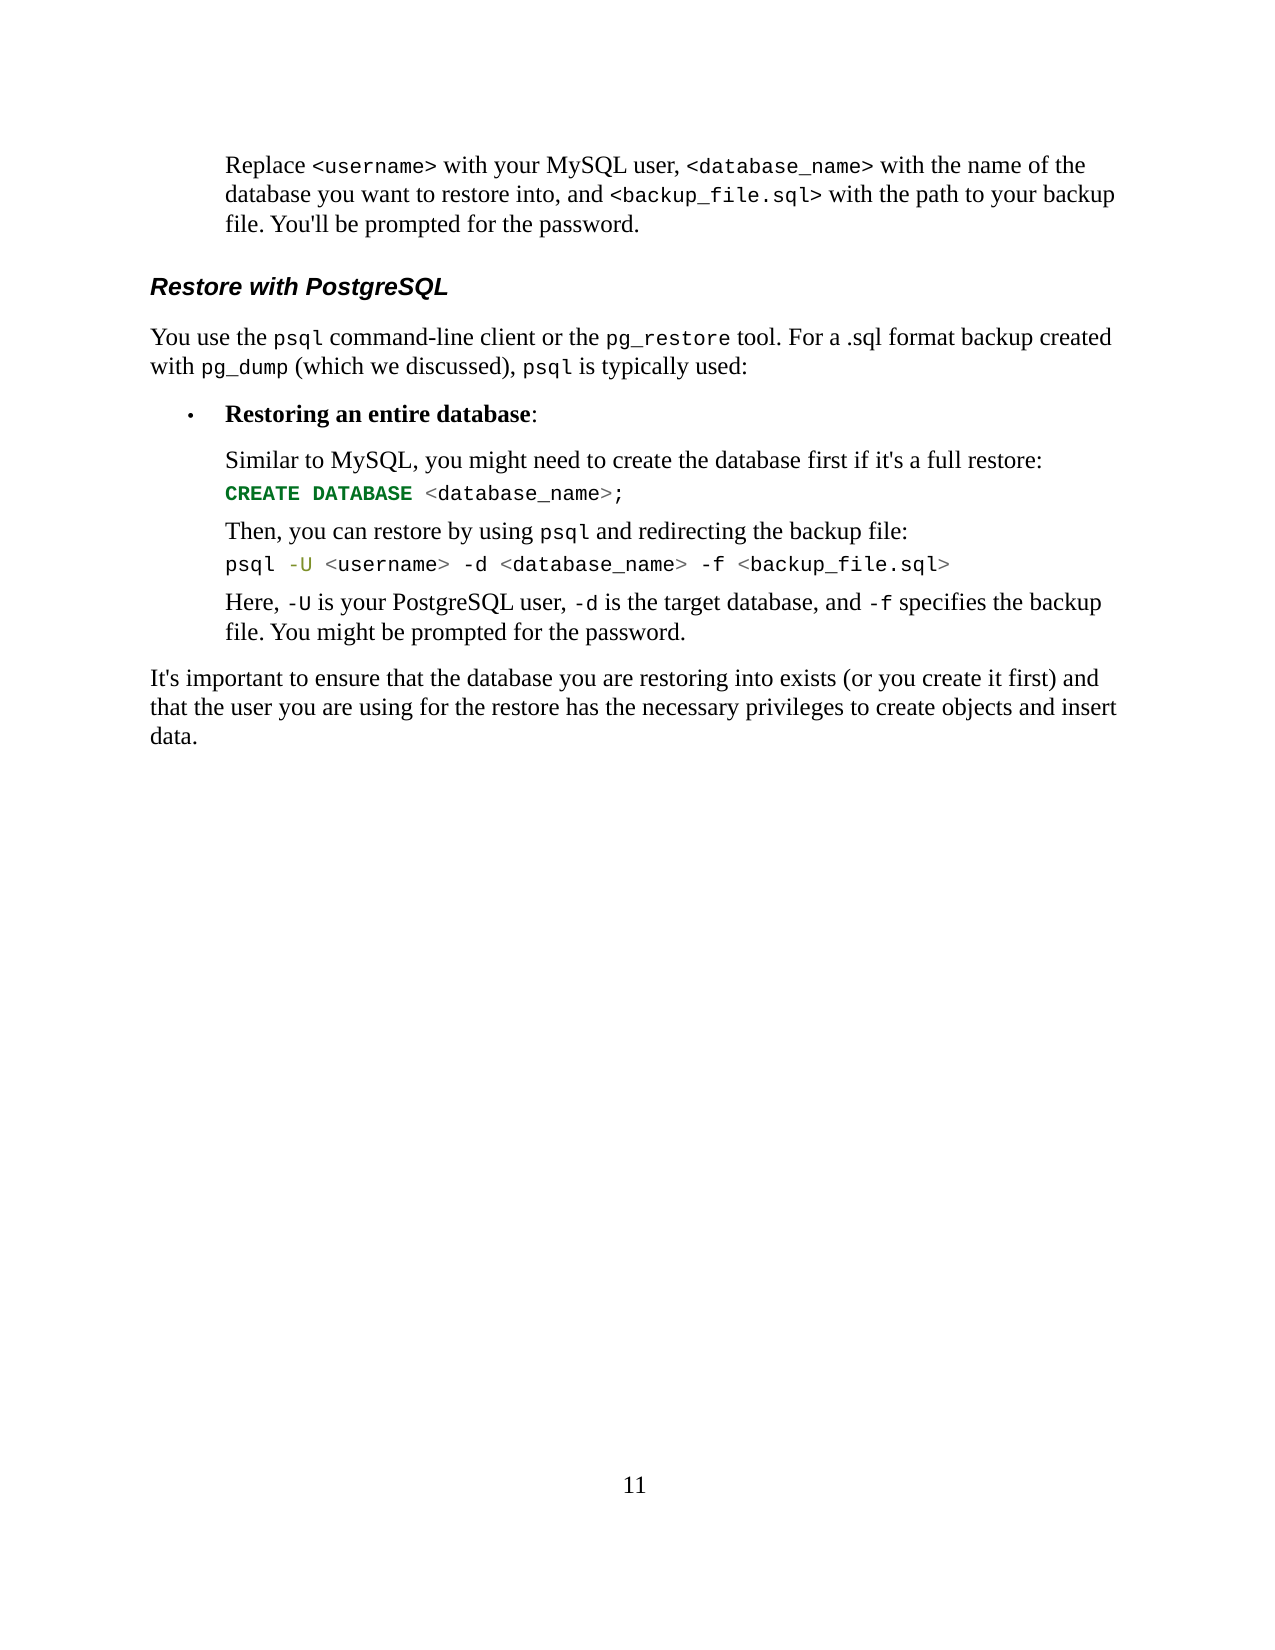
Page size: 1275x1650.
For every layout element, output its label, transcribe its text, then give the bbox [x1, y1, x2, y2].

text It's important to ensure that the database you are restoring into exists (or you create it first) and that the user you are using for the restore has the necessary privileges to create objects and insert data. [150, 663, 1125, 749]
list Similar to MySQL, you might need to create the database first if it's a full restore: [187, 446, 1125, 474]
list psql -U <username> -d <database_name> -f <backup_file.sql> [187, 554, 1125, 578]
list Replace <username> with your MySQL user, <database_name> with the name of the database you want to restore into, and <backup_file.sql> with the path to your backup file. You'll be prompted for the password. [187, 150, 1125, 238]
list Here, -U is your PostgreSQL user, -d is the target database, and -f specifies the backup file. You might be prompted for the password. [187, 587, 1125, 645]
text You use the psql command-line client or the pg_restore tool. For a .sql format backup created with pg_dump (which we discussed), psql is typically used: [150, 322, 1125, 381]
subtitle Restore with PostgreSQL [150, 272, 1125, 300]
list Then, you can restore by using psql and redirecting the backup file: [187, 516, 1125, 546]
list Restoring an entire database: [187, 399, 1125, 428]
list CREATE DATABASE <database_name>; [187, 483, 1125, 507]
